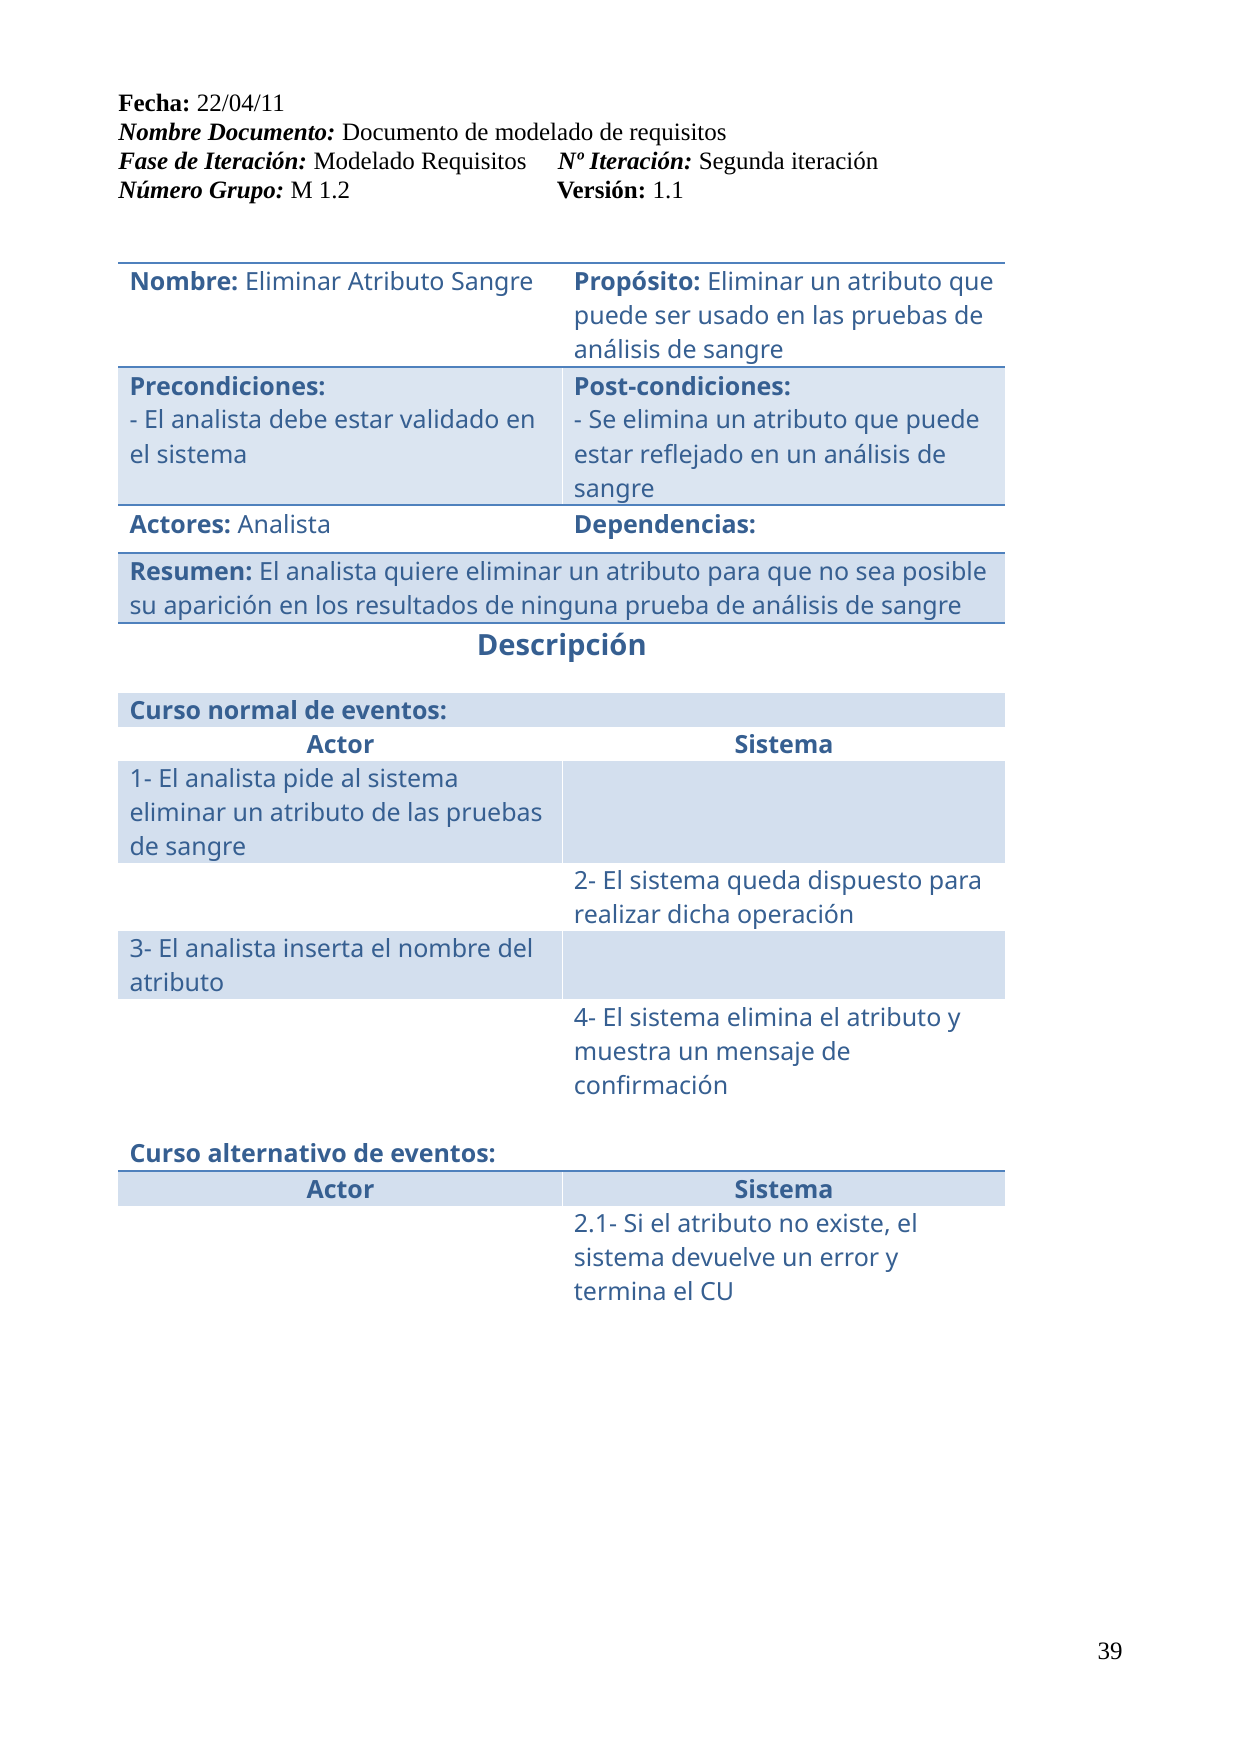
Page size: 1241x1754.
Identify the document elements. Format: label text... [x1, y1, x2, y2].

table_cell [563, 931, 1005, 999]
table_header Curso normal de eventos: [118, 693, 1005, 727]
table_cell Dependencias: [563, 506, 1005, 552]
table_cell [563, 761, 1005, 863]
table_cell Curso alternativo de eventos: [118, 1101, 1005, 1169]
table_cell 4- El sistema elimina el atributo y muestra un mensaje de confirmación [563, 999, 1005, 1101]
table_header Nombre: Eliminar Atributo Sangre [118, 264, 562, 366]
table_cell 1- El analista pide al sistema eliminar un atributo de las pruebas de sangre [118, 761, 562, 863]
table_cell Actor [118, 1172, 562, 1206]
table_cell [118, 863, 562, 931]
table_cell Actor [118, 727, 562, 761]
table_header Propósito: Eliminar un atributo que puede ser usado en las pruebas de análisis de sangre [563, 264, 1005, 366]
table_cell 3- El analista inserta el nombre del atributo [118, 931, 562, 999]
table_cell Precondiciones: - El analista debe estar validado en el sistema [118, 368, 562, 504]
table_cell Resumen: El analista quiere eliminar un atributo para que no sea posible su aparición en los resultados de ninguna prueba de análisis de sangre [118, 554, 1005, 622]
table_cell 2.1- Si el atributo no existe, el sistema devuelve un error y termina el CU [563, 1206, 1005, 1342]
table_cell [118, 999, 562, 1101]
table_cell Sistema [563, 1172, 1005, 1206]
table_cell Actores: Analista [118, 506, 562, 552]
table_cell [118, 1206, 562, 1342]
table_cell Descripción [118, 624, 1005, 664]
table_cell Sistema [563, 727, 1005, 761]
table_cell 2- El sistema queda dispuesto para realizar dicha operación [563, 863, 1005, 931]
table_cell Post-condiciones: - Se elimina un atributo que puede estar reflejado en un análisis de sangre [563, 368, 1005, 504]
